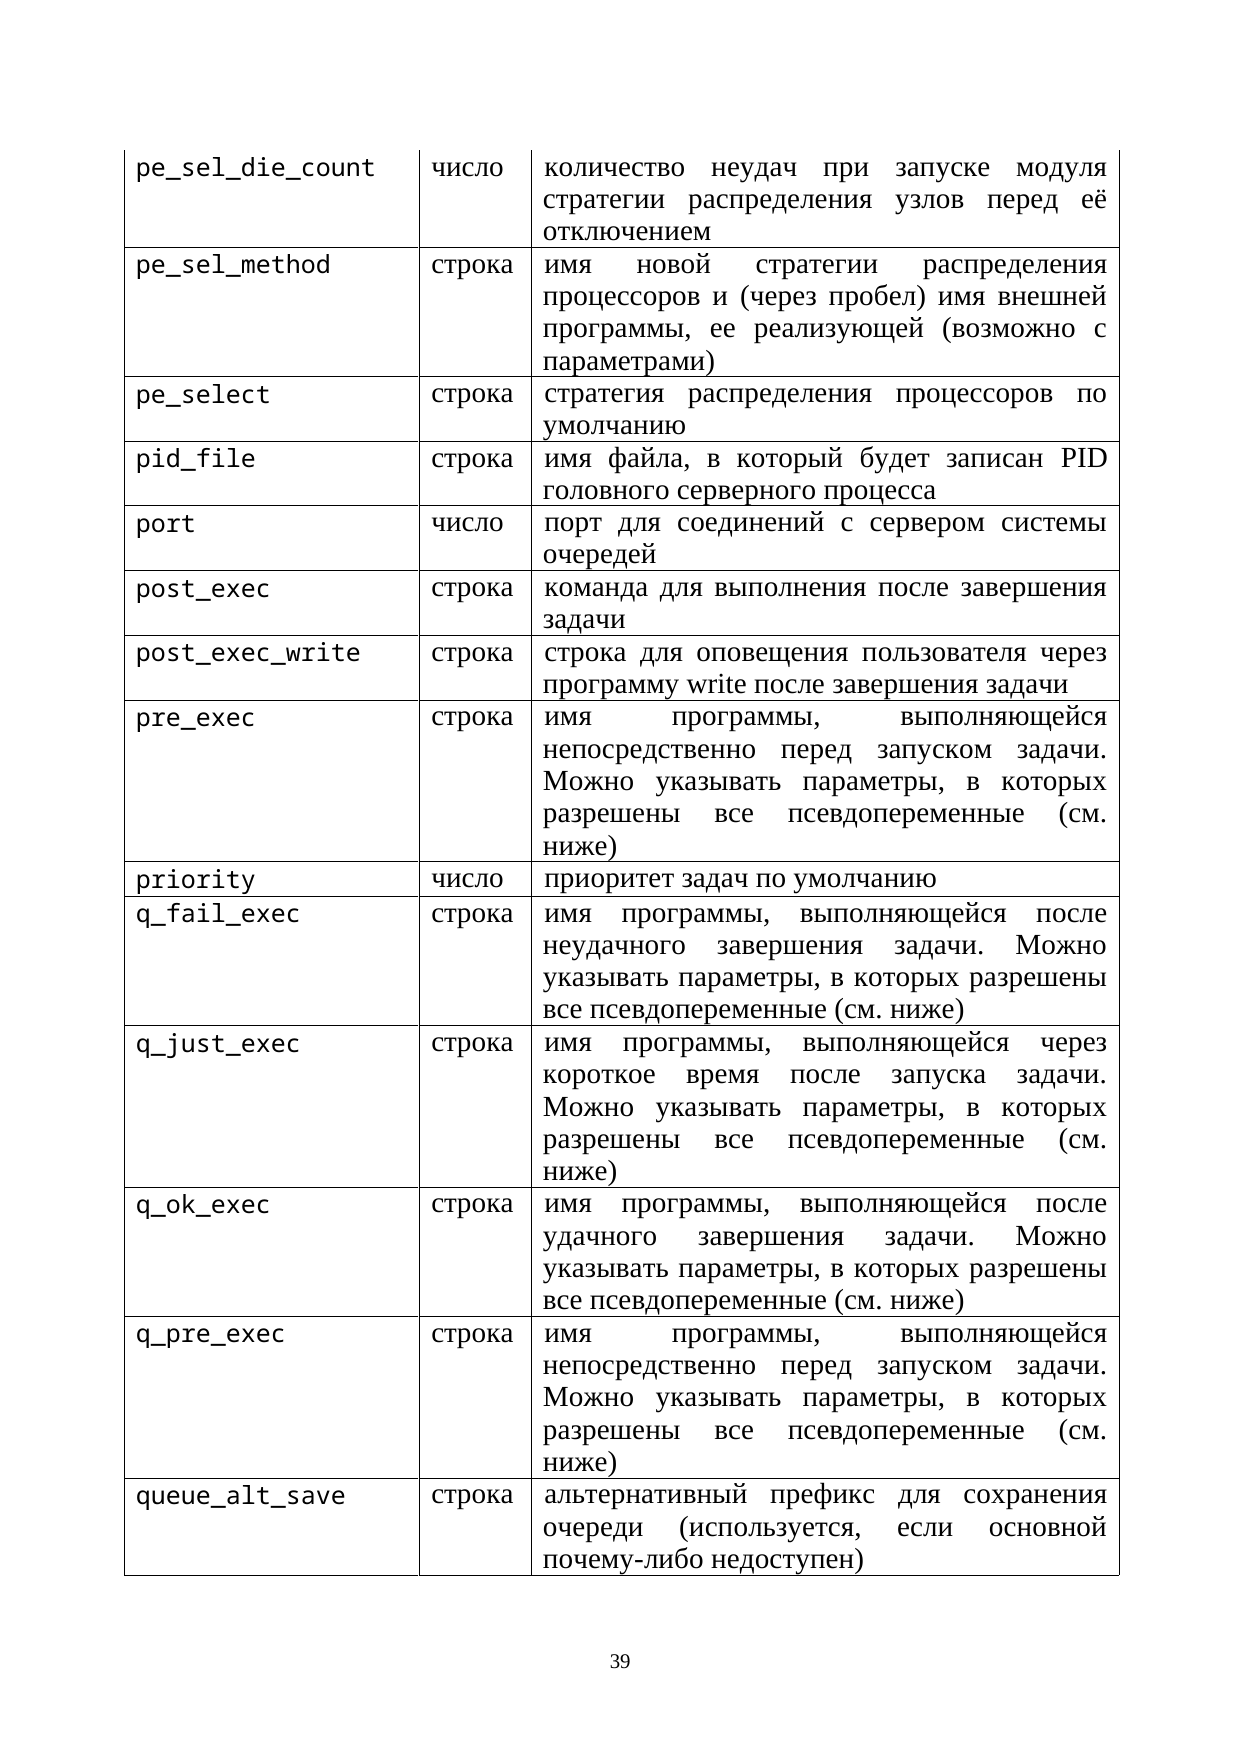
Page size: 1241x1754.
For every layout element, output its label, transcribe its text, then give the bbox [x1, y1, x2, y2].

table_cell pid_file [125, 442, 418, 505]
table_cell имя программы, выполняющейся после неудачного завершения задачи. Можно указывать параметры, в которых разрешены все псевдопеременные (см. ниже) [532, 897, 1119, 1025]
table_cell pe_sel_method [125, 248, 418, 376]
table_cell имя файла, в который будет записан PID головного серверного процесса [532, 442, 1119, 505]
table_cell альтернативный префикс для сохранения очереди (используется, если основной почему-либо недоступен) [532, 1479, 1119, 1575]
table_cell priority [125, 862, 418, 896]
table_cell строка [420, 636, 531, 700]
table_cell порт для соединений с сервером системы очередей [532, 506, 1119, 570]
table_cell строка [420, 442, 531, 505]
table_cell строка [420, 1317, 531, 1478]
table_cell имя программы, выполняющейся после удачного завершения задачи. Можно указывать параметры, в которых разрешены все псевдопеременные (см. ниже) [532, 1188, 1119, 1316]
table_cell строка [420, 1188, 531, 1316]
table_cell число [420, 506, 531, 570]
table_cell команда для выполнения после завершения задачи [532, 571, 1119, 635]
table_cell стратегия распределения процессоров по умолчанию [532, 377, 1119, 441]
table_cell q_fail_exec [125, 897, 418, 1025]
table_cell имя новой стратегии распределения процессоров и (через пробел) имя внешней программы, ее реализующей (возможно с параметрами) [532, 248, 1119, 376]
table_cell количество неудач при запуске модуля стратегии распределения узлов перед её отключением [532, 150, 1119, 247]
table_cell строка [420, 248, 531, 376]
table_cell строка [420, 701, 531, 861]
table_cell строка [420, 1479, 531, 1575]
table_cell строка [420, 1026, 531, 1187]
table_cell приоритет задач по умолчанию [532, 862, 1119, 896]
table_cell число [420, 150, 531, 247]
table_cell post_exec [125, 571, 418, 635]
table_cell q_just_exec [125, 1026, 418, 1187]
table_cell queue_alt_save [125, 1479, 418, 1575]
table_cell pe_sel_die_count [125, 150, 418, 247]
table_cell q_ok_exec [125, 1188, 418, 1316]
table_cell post_exec_write [125, 636, 418, 700]
table_cell имя программы, выполняющейся через короткое время после запуска задачи. Можно указывать параметры, в которых разрешены все псевдопеременные (см. ниже) [532, 1026, 1119, 1187]
table_cell pre_exec [125, 701, 418, 861]
table_cell port [125, 506, 418, 570]
table_cell строка для оповещения пользователя через программу write после завершения задачи [532, 636, 1119, 700]
table_cell имя программы, выполняющейся непосредственно перед запуском задачи. Можно указывать параметры, в которых разрешены все псевдопеременные (см. ниже) [532, 701, 1119, 861]
table_cell pe_select [125, 377, 418, 441]
table_cell строка [420, 377, 531, 441]
table_cell строка [420, 897, 531, 1025]
table_cell имя программы, выполняющейся непосредственно перед запуском задачи. Можно указывать параметры, в которых разрешены все псевдопеременные (см. ниже) [532, 1317, 1119, 1478]
table_cell число [420, 862, 531, 896]
table_cell строка [420, 571, 531, 635]
table_cell q_pre_exec [125, 1317, 418, 1478]
